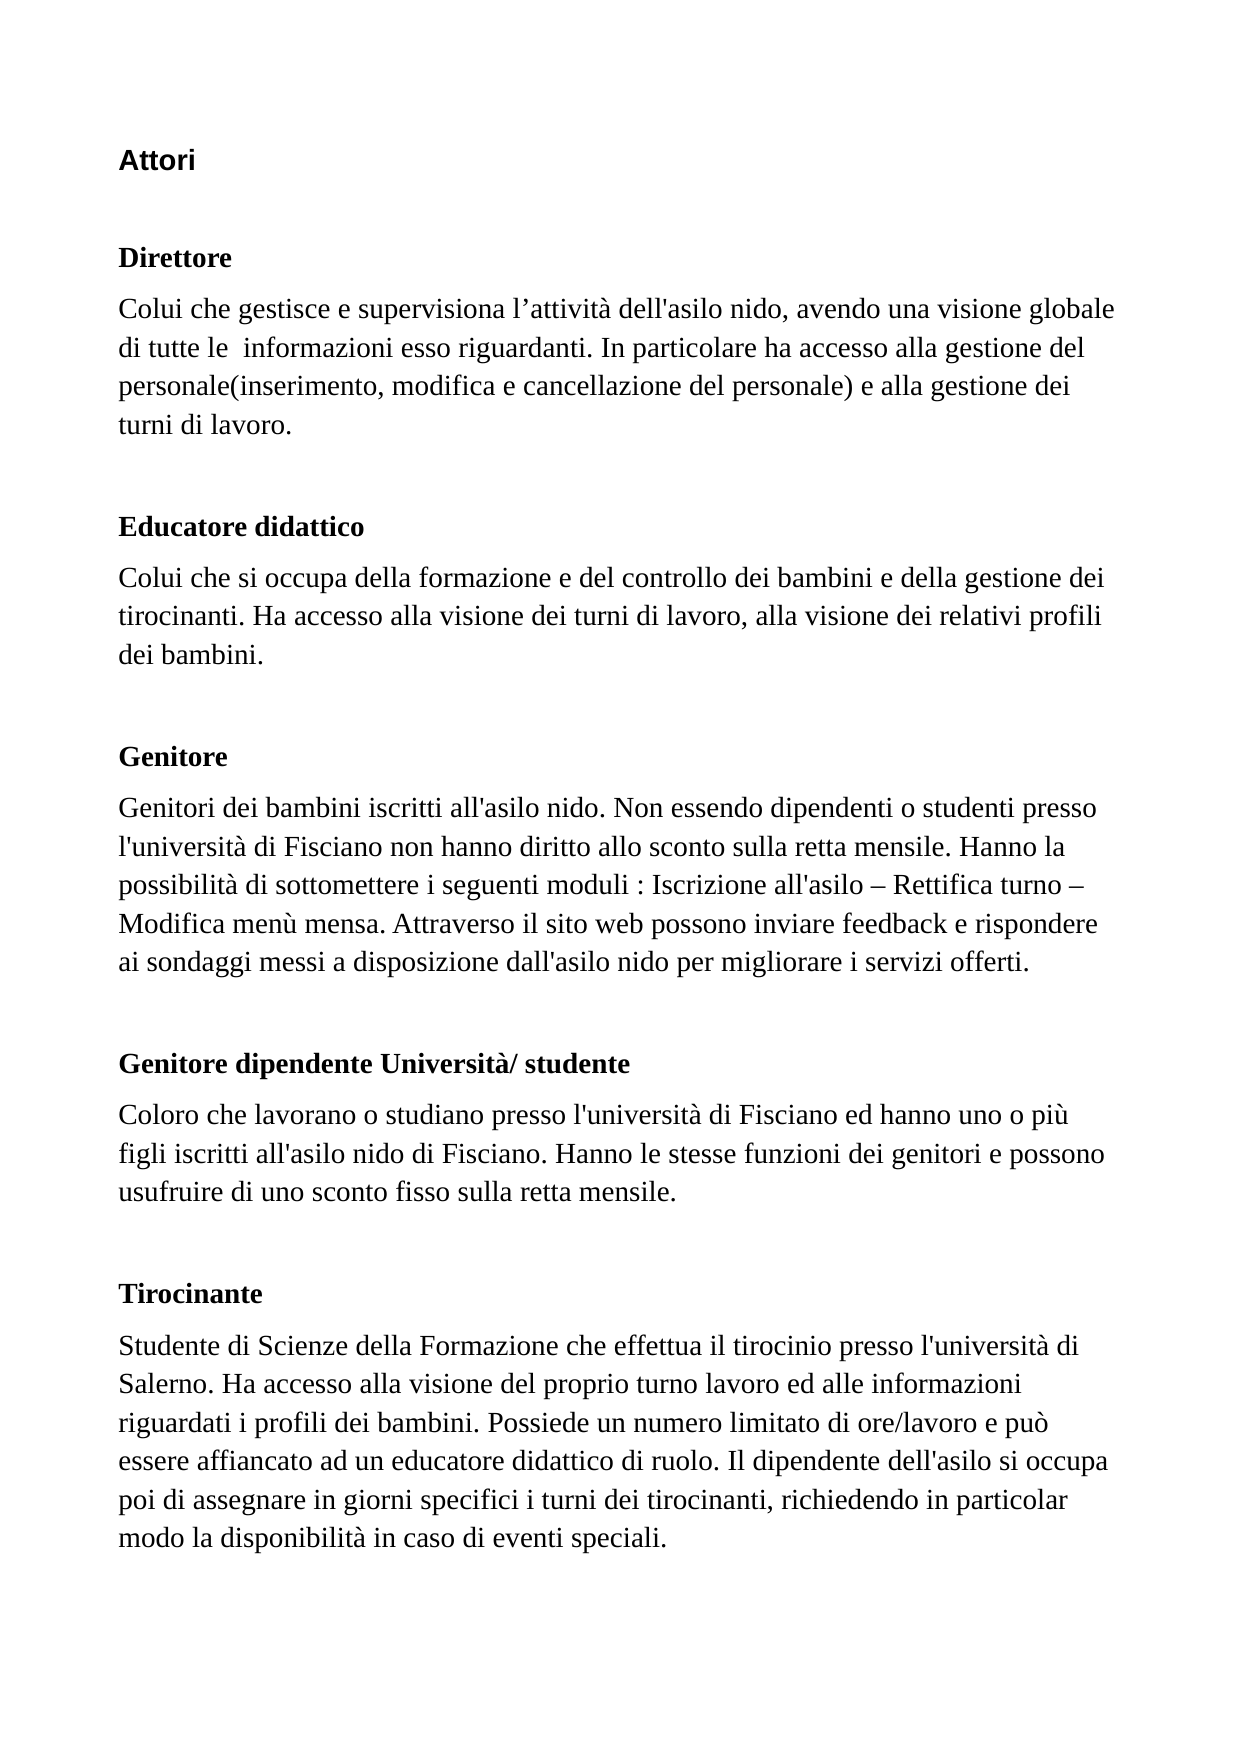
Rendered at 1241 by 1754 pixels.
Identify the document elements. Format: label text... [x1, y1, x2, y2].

text Educatore didattico [118, 509, 1122, 542]
text Coloro che lavorano o studiano presso l'università di Fisciano ed hanno uno o più figli iscritti all'asilo nido di Fisciano. Hanno le stesse funzioni dei genitori e possono usufruire di uno sconto fisso sulla retta mensile. [118, 1097, 1122, 1208]
text Genitori dei bambini iscritti all'asilo nido. Non essendo dipendenti o studenti presso l'università di Fisciano non hanno diritto allo sconto sulla retta mensile. Hanno la possibilità di sottomettere i seguenti moduli : Iscrizione all'asilo – Rettifica turno – Modifica menù mensa. Attraverso il sito web possono inviare feedback e rispondere ai sondaggi messi a disposizione dall'asilo nido per migliorare i servizi offerti. [118, 790, 1122, 978]
text Tirocinante [118, 1277, 1122, 1310]
text Genitore [118, 739, 1122, 773]
text Colui che gestisce e supervisiona l’attività dell'asilo nido, avendo una visione globale di tutte le informazioni esso riguardanti. In particolare ha accesso alla gestione del personale(inserimento, modifica e cancellazione del personale) e alla gestione dei turni di lavoro. [118, 291, 1122, 440]
text Colui che si occupa della formazione e del controllo dei bambini e della gestione dei tirocinanti. Ha accesso alla visione dei turni di lavoro, alla visione dei relativi profili dei bambini. [118, 560, 1122, 671]
text Direttore [118, 240, 1122, 274]
text Studente di Scienze della Formazione che effettua il tirocinio presso l'università di Salerno. Ha accesso alla visione del proprio turno lavoro ed alle informazioni riguardati i profili dei bambini. Possiede un numero limitato di ore/lavoro e può essere affiancato ad un educatore didattico di ruolo. Il dipendente dell'asilo si occupa poi di assegnare in giorni specifici i turni dei tirocinanti, richiedendo in particolar modo la disponibilità in caso di eventi speciali. [118, 1328, 1122, 1554]
text Genitore dipendente Università/ studente [118, 1046, 1122, 1080]
subtitle Attori [118, 143, 1122, 177]
